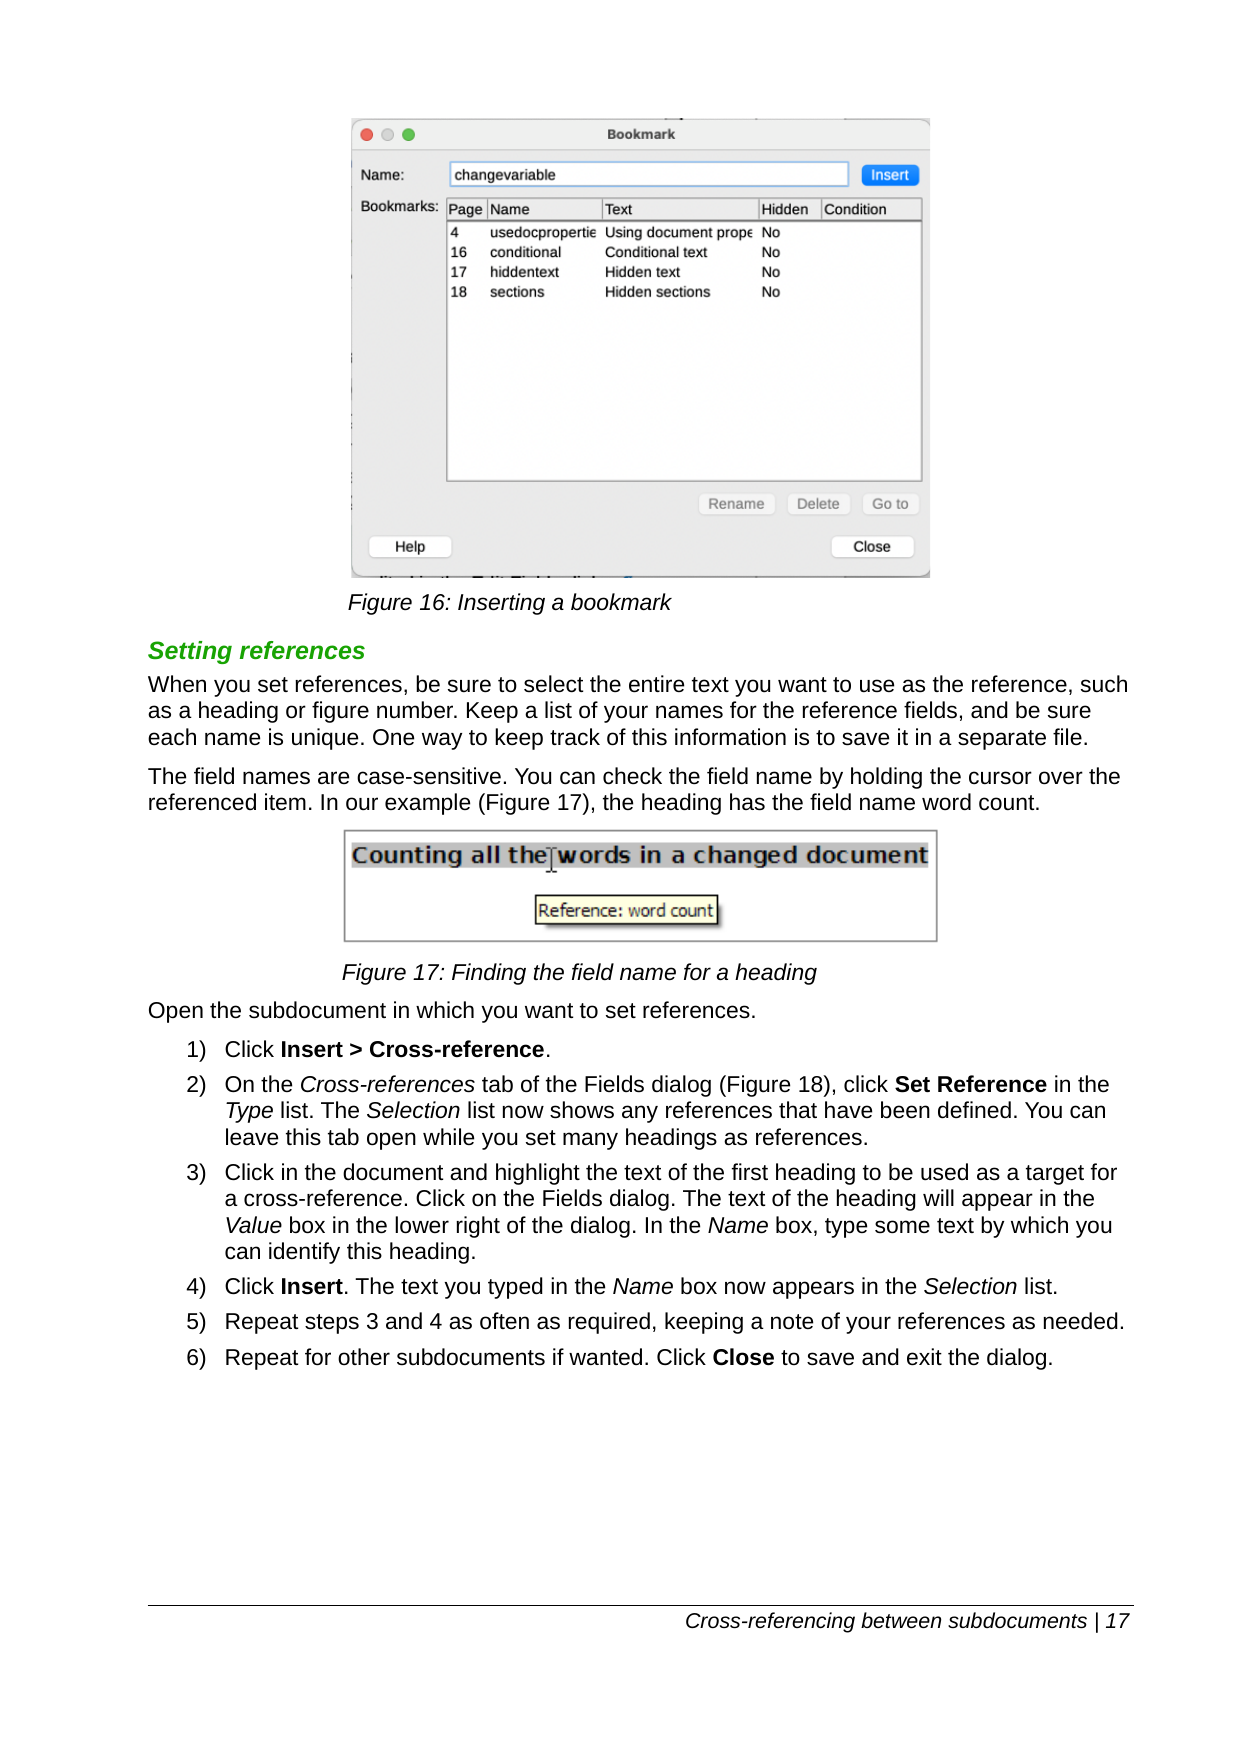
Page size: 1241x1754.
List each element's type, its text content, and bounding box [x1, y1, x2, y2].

list Click in the document and highlight the text of the first heading to be used as a target for a cross-reference. Click on the Fields dialog. The text of the heading will appear in the Value box in the lower right of the dialog. In the Name box, type some text by which you can identify this heading. [207, 1159, 1134, 1264]
text Figure 17: Finding the field name for a heading [342, 958, 940, 985]
text The field names are case-sensitive. You can check the field name by holding the cursor over the referenced item. In our example (Figure 17), the heading has the field name word count. [148, 763, 1134, 815]
list Repeat steps 3 and 4 as often as required, keeping a note of your references as needed. [207, 1308, 1134, 1335]
picture [341, 827, 940, 947]
list Open the subdocument in which you want to set references. [148, 997, 1134, 1023]
text Figure 16: Inserting a bookmark [348, 589, 934, 616]
list On the Cross-references tab of the Fields dialog (Figure 18), click Set Reference in the Type list. The Selection list now shows any references that have been defined. You can leave this tab open while you set many headings as references. [207, 1071, 1134, 1150]
list Click Insert. The text you typed in the Name box now appears in the Selection list. [207, 1273, 1134, 1299]
list Repeat for other subdocuments if wanted. Click Close to save and exit the dialog. [207, 1343, 1134, 1370]
text When you set references, be sure to select the entire text you want to use as the reference, such as a heading or figure number. Keep a list of your names for the reference fields, and be sure each name is unique. One way to keep track of this information is to save it in a separate file. [148, 671, 1134, 750]
subtitle Setting references [148, 636, 1134, 665]
picture [351, 118, 931, 578]
list Click Insert > Cross-reference. [207, 1036, 1134, 1062]
